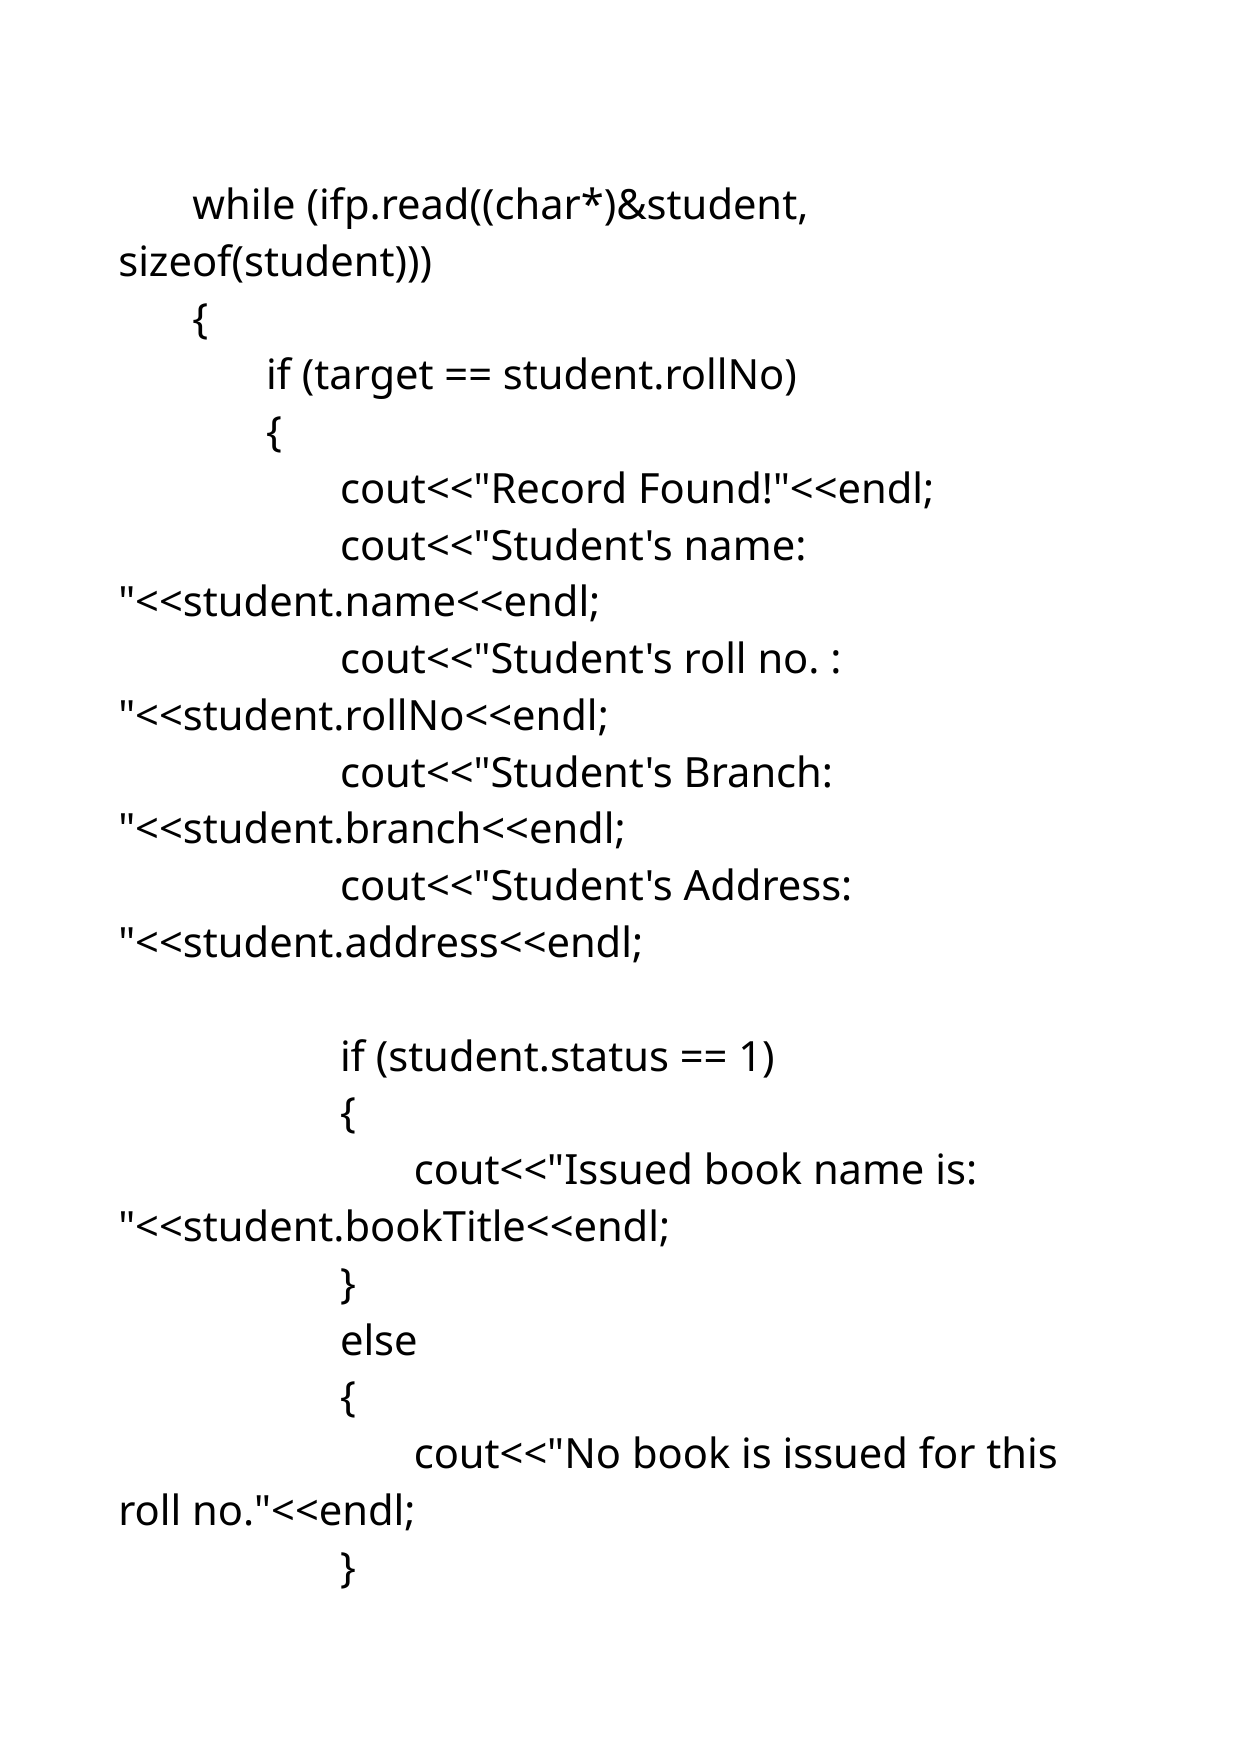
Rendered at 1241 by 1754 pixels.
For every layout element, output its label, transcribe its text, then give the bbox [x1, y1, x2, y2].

text cout<<"Student's Address: "<<student.address<<endl; [118, 856, 1122, 970]
text if (student.status == 1) [118, 1026, 1122, 1083]
text else [118, 1310, 1122, 1367]
text { [118, 1367, 1122, 1424]
text if (target == student.rollNo) [118, 345, 1122, 402]
text cout<<"Issued book name is: "<<student.bookTitle<<endl; [118, 1140, 1122, 1253]
text cout<<"No book is issued for this roll no."<<endl; [118, 1424, 1122, 1537]
text cout<<"Student's Branch: "<<student.branch<<endl; [118, 743, 1122, 856]
text cout<<"Student's roll no. : "<<student.rollNo<<endl; [118, 629, 1122, 743]
text { [118, 1083, 1122, 1140]
text { [118, 288, 1122, 345]
text cout<<"Student's name: "<<student.name<<endl; [118, 516, 1122, 629]
text cout<<"Record Found!"<<endl; [118, 459, 1122, 516]
text { [118, 402, 1122, 459]
text } [118, 1537, 1122, 1594]
text } [118, 1253, 1122, 1310]
text while (ifp.read((char*)&student, sizeof(student))) [118, 175, 1122, 288]
